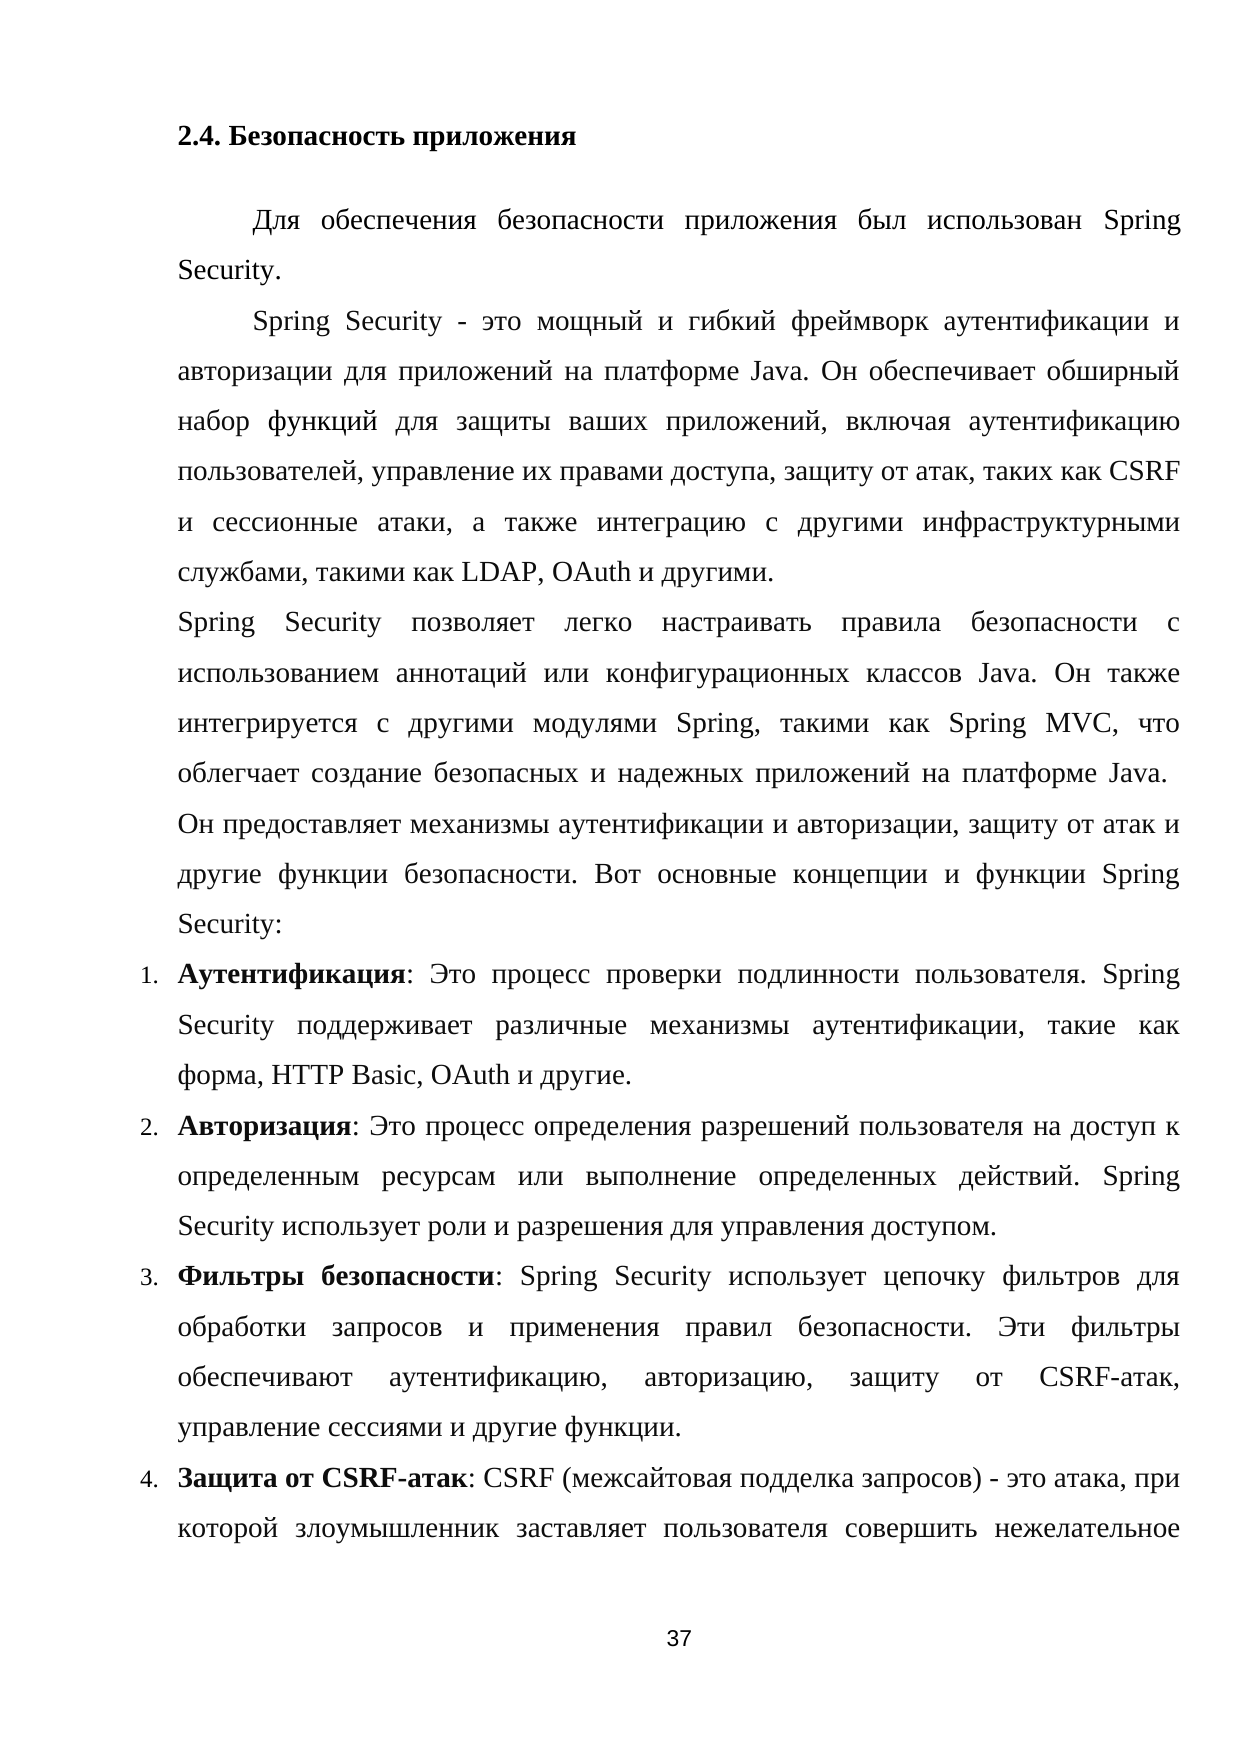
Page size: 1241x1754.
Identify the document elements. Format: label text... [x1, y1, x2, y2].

text Для обеспечения безопасности приложения был использован Spring Security. [177, 202, 1181, 286]
text Spring Security - это мощный и гибкий фреймворк аутентификации и авторизации для приложений на платформе Java. Он обеспечивает обширный набор функций для защиты ваших приложений, включая аутентификацию пользователей, управление их правами доступа, защиту от атак, таких как CSRF и сессионные атаки, а также интеграцию с другими инфраструктурными службами, такими как LDAP, OAuth и другими. [177, 303, 1181, 588]
list Защита от CSRF-атак: CSRF (межсайтовая подделка запросов) - это атака, при которой злоумышленник заставляет пользователя совершить нежелательное [140, 1460, 1181, 1544]
list Фильтры безопасности: Spring Security использует цепочку фильтров для обработки запросов и применения правил безопасности. Эти фильтры обеспечивают аутентификацию, авторизацию, защиту от CSRF-атак, управление сессиями и другие функции. [140, 1258, 1181, 1443]
text Spring Security позволяет легко настраивать правила безопасности с использованием аннотаций или конфигурационных классов Java. Он также интегрируется с другими модулями Spring, такими как Spring MVC, что облегчает создание безопасных и надежных приложений на платформе Java. Он предоставляет механизмы аутентификации и авторизации, защиту от атак и другие функции безопасности. Вот основные концепции и функции Spring Security: [177, 604, 1181, 940]
table_header 2.4. Безопасность приложения [166, 118, 997, 152]
list Авторизация: Это процесс определения разрешений пользователя на доступ к определенным ресурсам или выполнение определенных действий. Spring Security использует роли и разрешения для управления доступом. [140, 1108, 1181, 1242]
list Аутентификация: Это процесс проверки подлинности пользователя. Spring Security поддерживает различные механизмы аутентификации, такие как форма, HTTP Basic, OAuth и другие. [140, 957, 1181, 1091]
